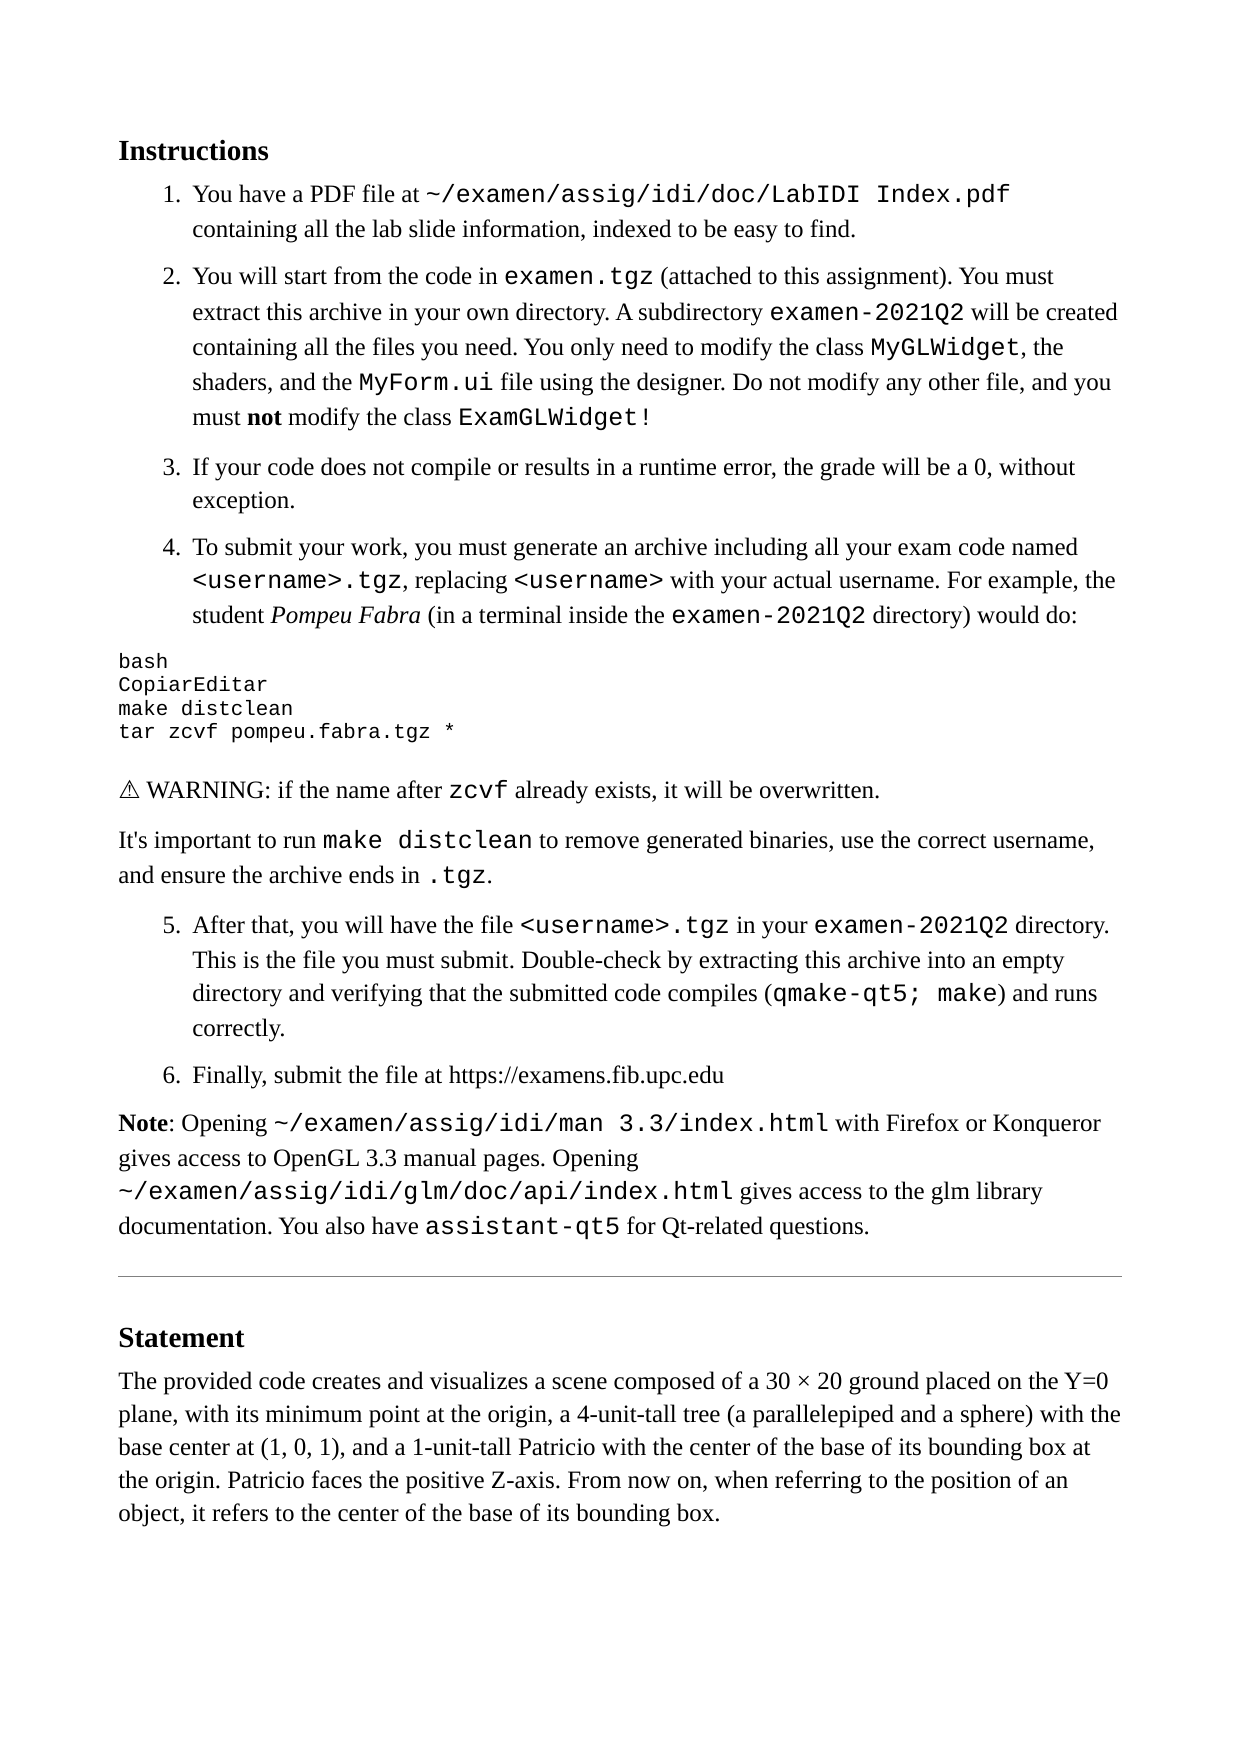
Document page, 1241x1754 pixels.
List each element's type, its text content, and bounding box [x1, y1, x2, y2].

list You have a PDF file at ~/examen/assig/idi/doc/LabIDI Index.pdf containing all the lab slide information, indexed to be easy to find. [162, 179, 1122, 243]
list To submit your work, you must generate an archive including all your exam code named <username>.tgz, replacing <username> with your actual username. For example, the student Pompeu Fabra (in a terminal inside the examen-2021Q2 directory) would do: [162, 532, 1122, 631]
list Finally, submit the file at https://examens.fib.upc.edu [162, 1061, 1122, 1089]
text make distclean [118, 698, 1122, 722]
list You will start from the code in examen.tgz (attached to this assignment). You must extract this archive in your own directory. A subdirectory examen-2021Q2 will be created containing all the files you need. You only need to modify the class MyGLWidget, the shaders, and the MyForm.ui file using the designer. Do not modify any other file, and you must not modify the class ExamGLWidget! [162, 261, 1122, 433]
subtitle Instructions [118, 133, 1122, 166]
text CopiarEditar [118, 674, 1122, 698]
text bash [118, 651, 1122, 674]
list After that, you will have the file <username>.tgz in your examen-2021Q2 directory. This is the file you must submit. Double-check by extracting this archive into an empty directory and verifying that the submitted code compiles (qmake-qt5; make) and runs correctly. [162, 910, 1122, 1042]
text ⚠️ WARNING: if the name after zcvf already exists, it will be overwritten. [118, 775, 1122, 806]
text It's important to run make distclean to remove generated binaries, use the correct username, and ensure the archive ends in .tgz. [118, 825, 1122, 891]
subtitle Statement [118, 1320, 1122, 1354]
text The provided code creates and visualizes a scene composed of a 30 × 20 ground placed on the Y=0 plane, with its minimum point at the origin, a 4-unit-tall tree (a parallelepiped and a sphere) with the base center at (1, 0, 1), and a 1-unit-tall Patricio with the center of the base of its bounding box at the origin. Patricio faces the positive Z-axis. From now on, when referring to the position of an object, it refers to the center of the base of its bounding box. [118, 1366, 1122, 1527]
list If your code does not compile or results in a runtime error, the grade will be a 0, without exception. [162, 452, 1122, 514]
text tar zcvf pompeu.fabra.tgz * [118, 722, 1122, 745]
text Note: Opening ~/examen/assig/idi/man 3.3/index.html with Firefox or Konqueror gives access to OpenGL 3.3 manual pages. Opening ~/examen/assig/idi/glm/doc/api/index.html gives access to the glm library documentation. You also have assistant-qt5 for Qt-related questions. [118, 1108, 1122, 1242]
